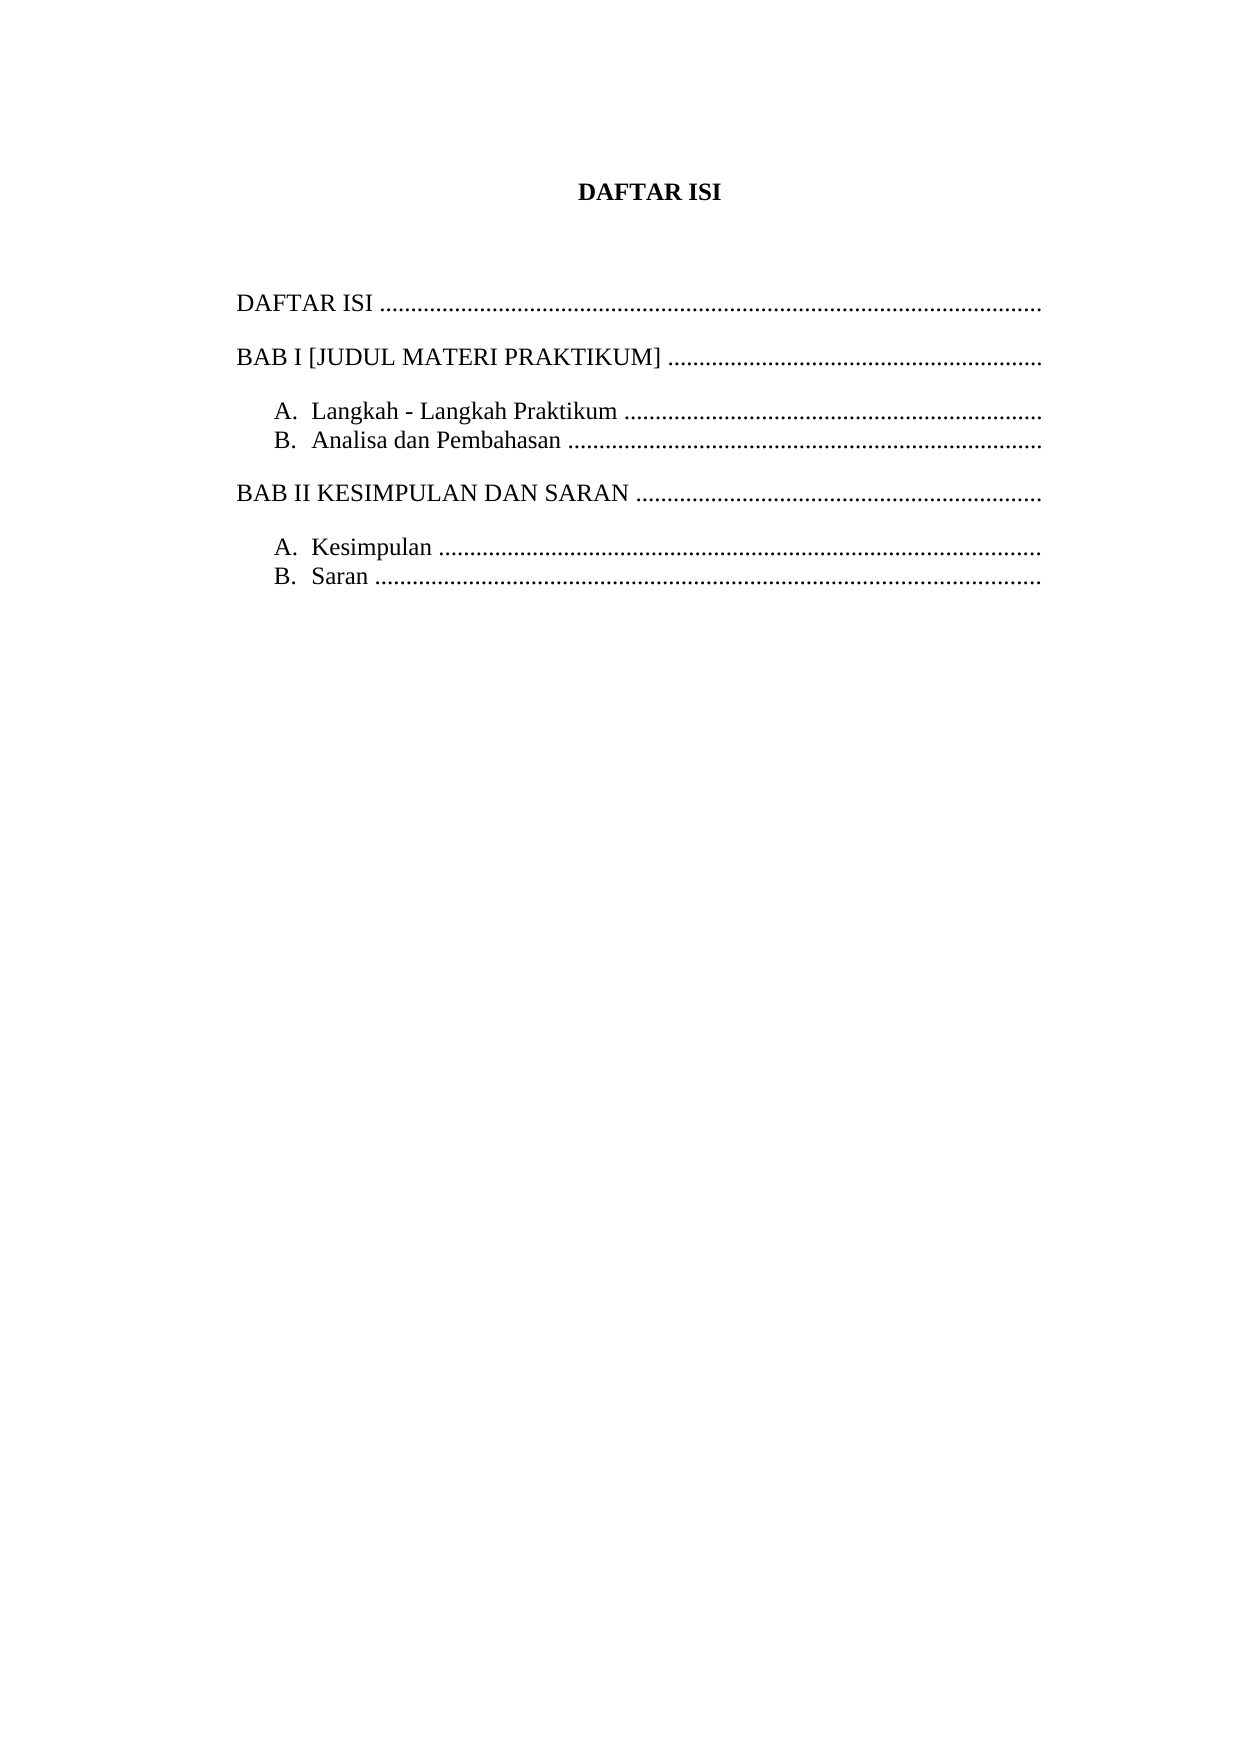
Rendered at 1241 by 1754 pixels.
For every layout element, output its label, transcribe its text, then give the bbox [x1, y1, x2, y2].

list Langkah - Langkah Praktikum [274, 396, 1063, 425]
list Saran [274, 561, 1063, 590]
list Analisa dan Pembahasan [274, 425, 1063, 453]
list Kesimpulan [274, 532, 1063, 561]
text BAB II KESIMPULAN DAN SARAN [236, 478, 1063, 507]
text DAFTAR ISI [236, 177, 1063, 206]
text BAB I [JUDUL MATERI PRAKTIKUM] [236, 342, 1063, 371]
text DAFTAR ISI [236, 288, 1063, 317]
